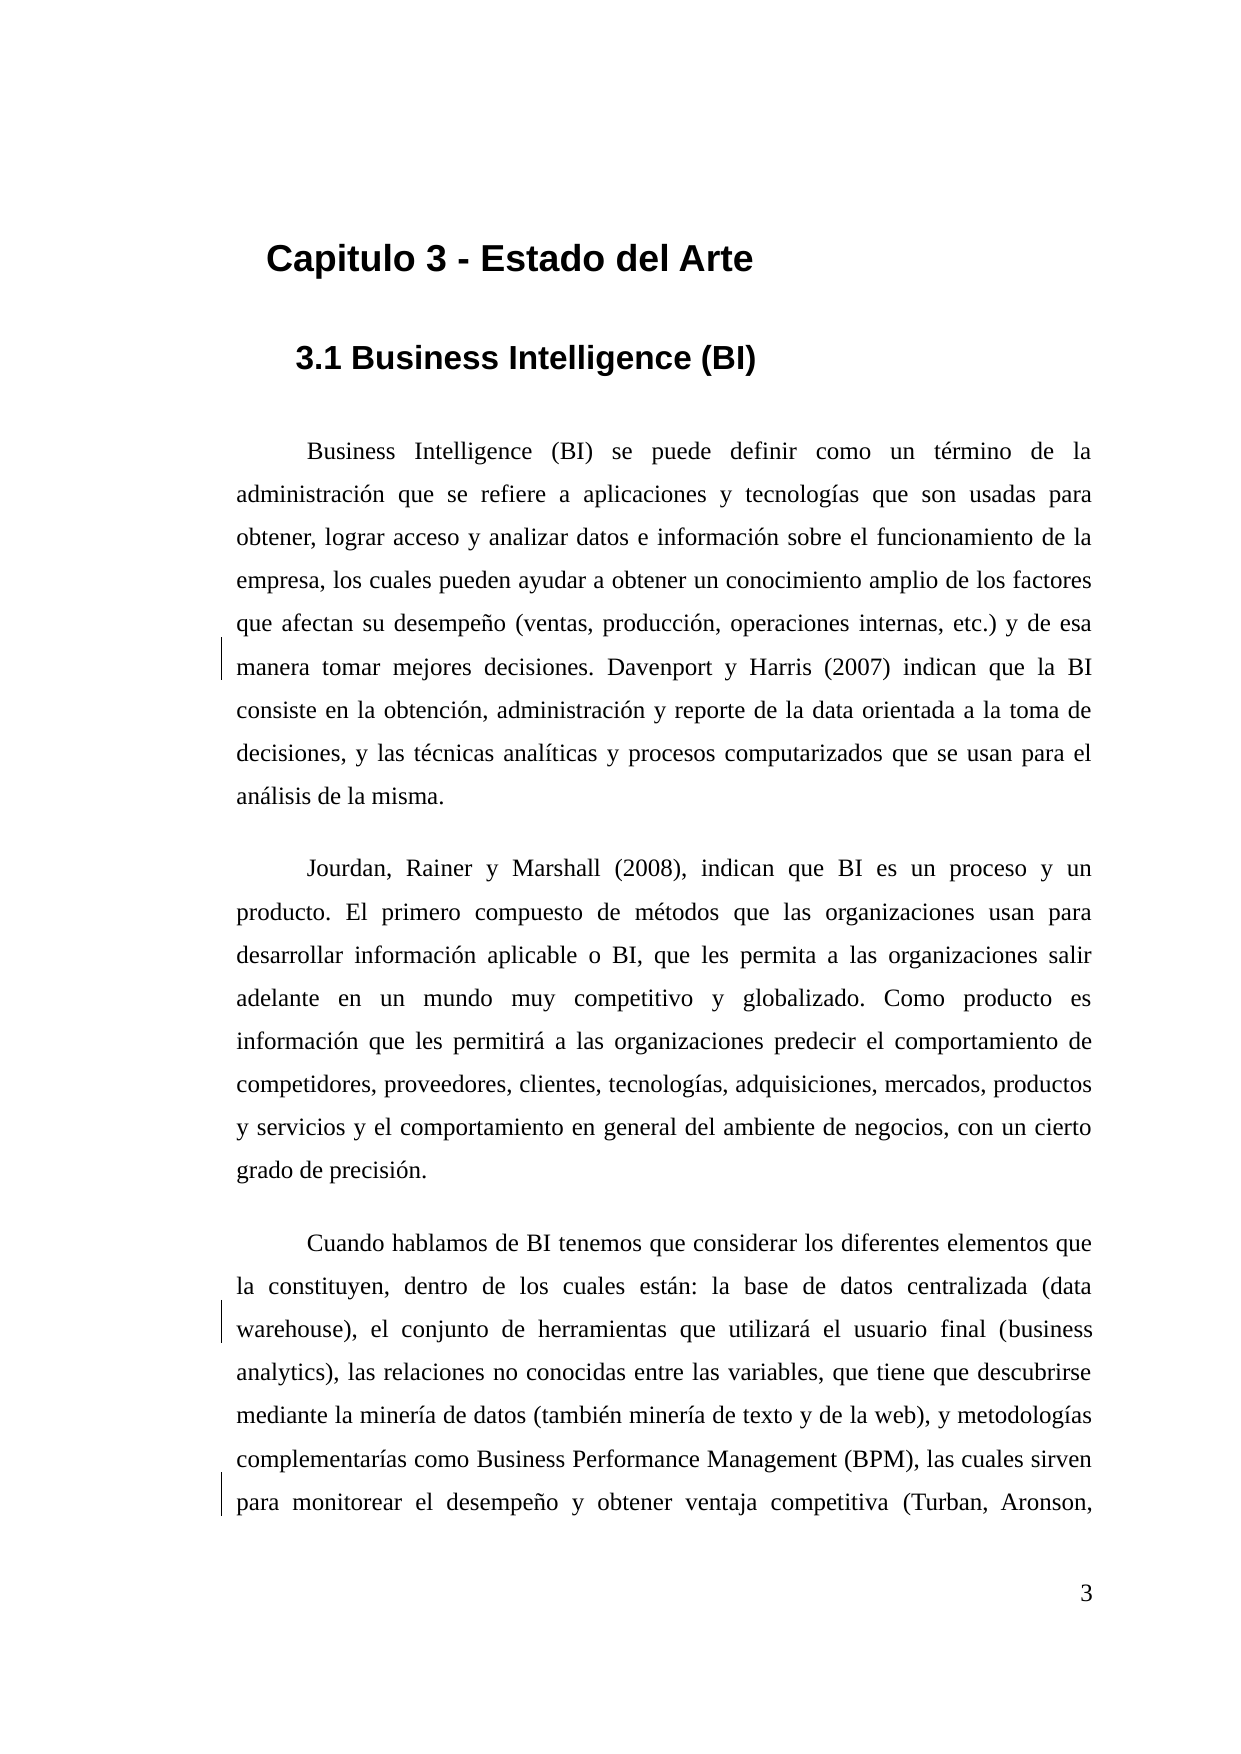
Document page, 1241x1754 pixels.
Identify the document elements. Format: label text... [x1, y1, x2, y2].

text Business Intelligence (BI) se puede definir como un término de la administración que se refiere a aplicaciones y tecnologías que son usadas para obtener, lograr acceso y analizar datos e información sobre el funcionamiento de la empresa, los cuales pueden ayudar a obtener un conocimiento amplio de los factores que afectan su desempeño (ventas, producción, operaciones internas, etc.) y de esa manera tomar mejores decisiones. Davenport y Harris (2007) indican que la BI consiste en la obtención, administración y reporte de la data orientada a la toma de decisiones, y las técnicas analíticas y procesos computarizados que se usan para el análisis de la misma. [236, 436, 1093, 810]
text Jourdan, Rainer y Marshall (2008), indican que BI es un proceso y un producto. El primero compuesto de métodos que las organizaciones usan para desarrollar información aplicable o BI, que les permita a las organizaciones salir adelante en un mundo muy competitivo y globalizado. Como producto es información que les permitirá a las organizaciones predecir el comportamiento de competidores, proveedores, clientes, tecnologías, adquisiciones, mercados, productos y servicios y el comportamiento en general del ambiente de negocios, con un cierto grado de precisión. [236, 853, 1093, 1184]
text Cuando hablamos de BI tenemos que considerar los diferentes elementos que la constituyen, dentro de los cuales están: la base de datos centralizada (data warehouse), el conjunto de herramientas que utilizará el usuario final (business analytics), las relaciones no conocidas entre las variables, que tiene que descubrirse mediante la minería de datos (también minería de texto y de la web), y metodologías complementarías como Business Performance Management (BPM), las cuales sirven para monitorear el desempeño y obtener ventaja competitiva (Turban, Aronson, [236, 1228, 1093, 1516]
subtitle 3.1 Business Intelligence (BI) [266, 338, 1093, 377]
subtitle Capitulo 3 - Estado del Arte [236, 236, 1093, 279]
